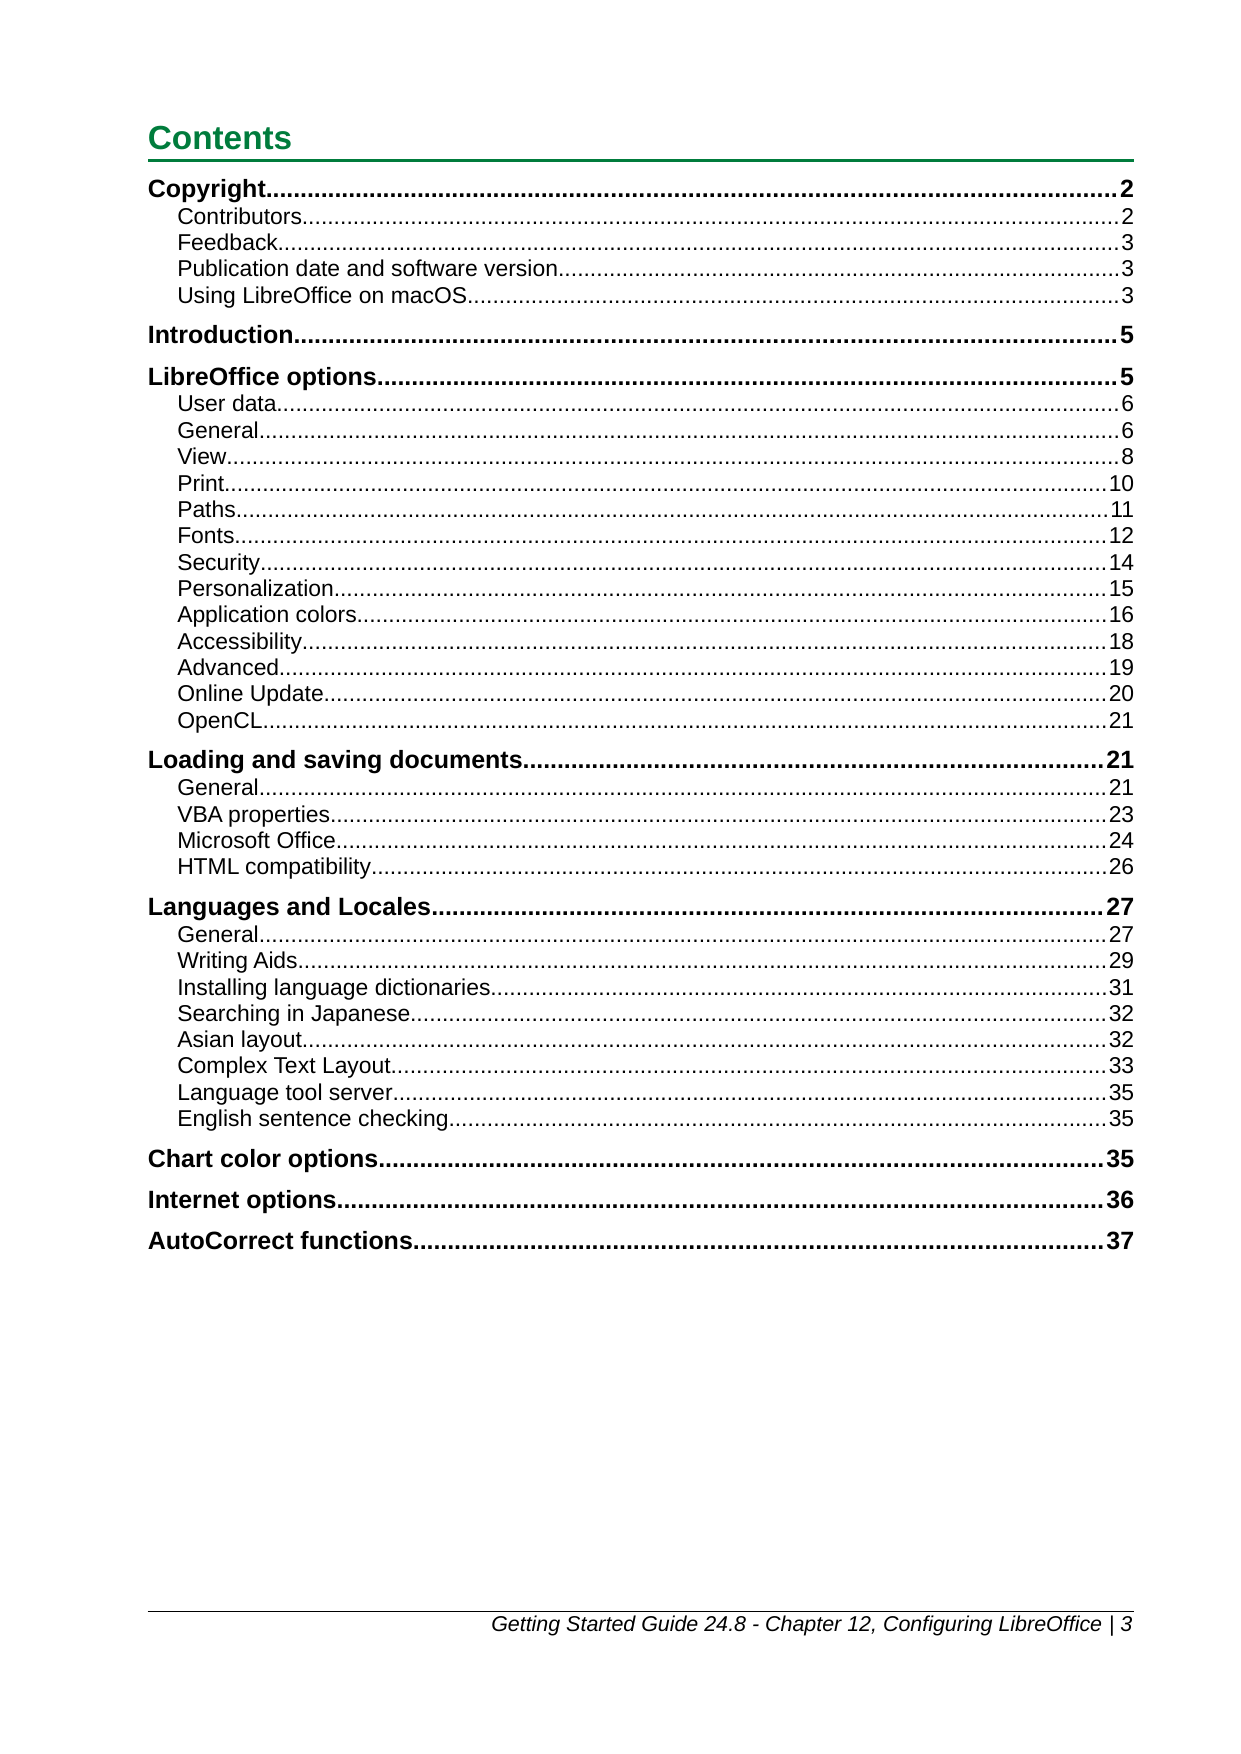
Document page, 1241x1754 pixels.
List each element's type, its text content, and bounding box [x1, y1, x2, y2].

text OpenCL 21 [177, 707, 1134, 733]
text Language tool server 35 [177, 1079, 1134, 1105]
text Application colors 16 [177, 601, 1134, 628]
text Feedback 3 [177, 229, 1134, 255]
text Searching in Japanese 32 [177, 1000, 1134, 1026]
text AutoCorrect functions 37 [148, 1226, 1134, 1255]
text Advanced 19 [177, 654, 1134, 680]
subtitle Contents [148, 118, 1134, 159]
text VBA properties 23 [177, 801, 1134, 827]
text Writing Aids 29 [177, 947, 1134, 973]
text English sentence checking 35 [177, 1105, 1134, 1132]
text Print 10 [177, 469, 1134, 496]
text Languages and Locales 27 [148, 892, 1134, 921]
text Paths 11 [177, 496, 1134, 522]
text Loading and saving documents 21 [148, 745, 1134, 774]
text General 27 [177, 921, 1134, 947]
text General 21 [177, 774, 1134, 801]
text Using LibreOffice on macOS 3 [177, 282, 1134, 308]
text Fonts 12 [177, 522, 1134, 548]
text Internet options 36 [148, 1185, 1134, 1214]
text Contributors 2 [177, 203, 1134, 229]
text General 6 [177, 417, 1134, 443]
text Copyright 2 [148, 174, 1134, 203]
text Introduction 5 [148, 321, 1134, 349]
text HTML compatibility 26 [177, 853, 1134, 879]
text Asian layout 32 [177, 1026, 1134, 1052]
text Accessibility 18 [177, 628, 1134, 654]
text Chart color options 35 [148, 1144, 1134, 1173]
text Personalization 15 [177, 575, 1134, 601]
text User data 6 [177, 390, 1134, 417]
text Microsoft Office 24 [177, 827, 1134, 853]
text LibreOffice options 5 [148, 362, 1134, 390]
text Complex Text Layout 33 [177, 1052, 1134, 1079]
text Publication date and software version 3 [177, 255, 1134, 282]
text Installing language dictionaries 31 [177, 973, 1134, 1000]
text Security 14 [177, 548, 1134, 575]
text Online Update 20 [177, 680, 1134, 707]
text View 8 [177, 443, 1134, 469]
